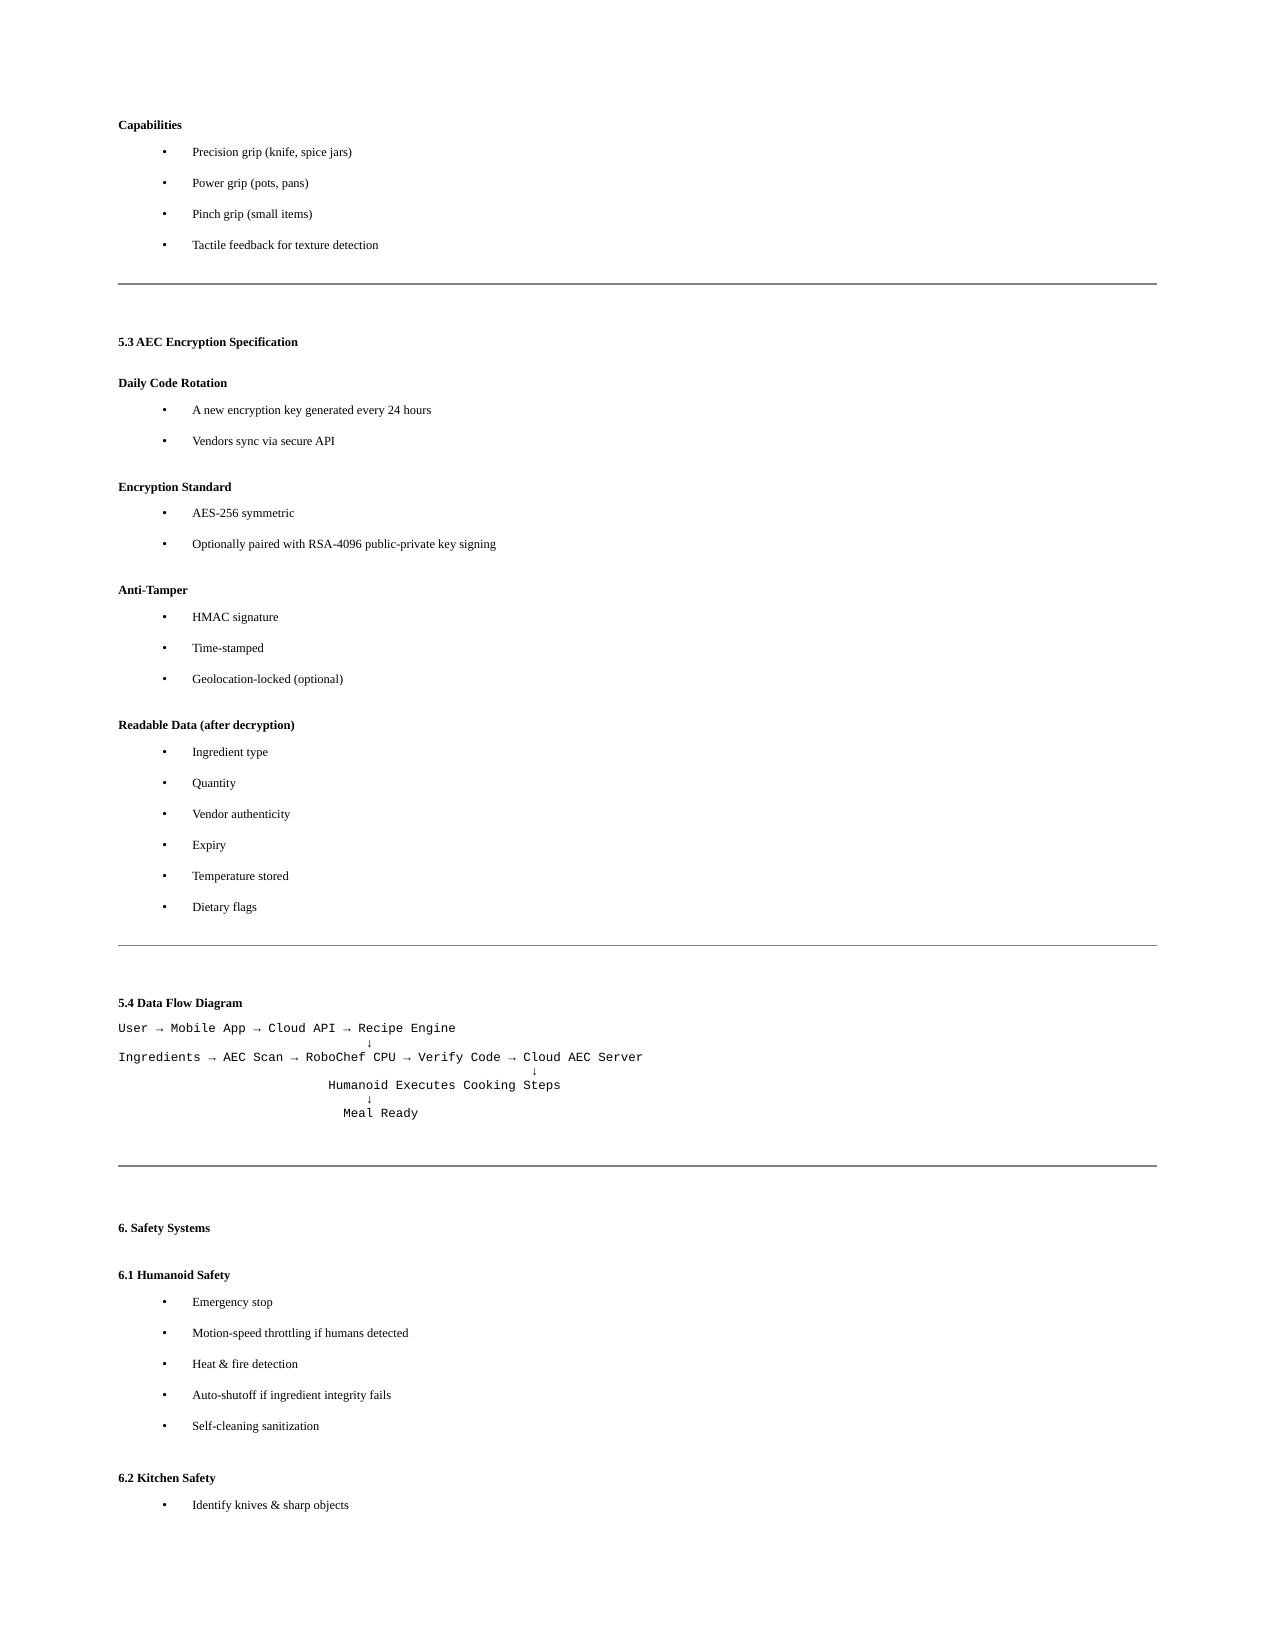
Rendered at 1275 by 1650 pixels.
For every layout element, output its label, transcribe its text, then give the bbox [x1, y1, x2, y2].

list Motion-speed throttling if humans detected [162, 1326, 1157, 1340]
list Vendor authenticity [162, 806, 1157, 821]
list Self-cleaning sanitization [162, 1419, 1157, 1433]
list Expiry [162, 837, 1157, 852]
subtitle 6. Safety Systems [118, 1220, 1157, 1235]
list Emergency stop [162, 1295, 1157, 1309]
list Dietary flags [162, 899, 1157, 914]
text ↓ [118, 1093, 1157, 1107]
list A new encryption key generated every 24 hours [162, 403, 1157, 417]
list Heat & fire detection [162, 1357, 1157, 1371]
subtitle Capabilities [118, 118, 1157, 132]
list Temperature stored [162, 868, 1157, 883]
list Tactile feedback for texture detection [162, 238, 1157, 252]
subtitle 5.4 Data Flow Diagram [118, 996, 1157, 1010]
subtitle 6.2 Kitchen Safety [118, 1471, 1157, 1485]
list AES-256 symmetric [162, 506, 1157, 521]
list Identify knives & sharp objects [162, 1498, 1157, 1512]
text ↓ [118, 1037, 1157, 1051]
list Optionally paired with RSA-4096 public-private key signing [162, 537, 1157, 552]
text ↓ [118, 1065, 1157, 1079]
text User → Mobile App → Cloud API → Recipe Engine [118, 1022, 1157, 1037]
list HMAC signature [162, 610, 1157, 624]
list Pinch grip (small items) [162, 207, 1157, 221]
subtitle Anti-Tamper [118, 583, 1157, 597]
list Auto-shutoff if ingredient integrity fails [162, 1388, 1157, 1402]
list Geolocation-locked (optional) [162, 672, 1157, 686]
list Quantity [162, 775, 1157, 790]
list Time-stamped [162, 641, 1157, 655]
list Precision grip (knife, spice jars) [162, 145, 1157, 159]
list Ingredient type [162, 744, 1157, 759]
list Power grip (pots, pans) [162, 176, 1157, 190]
subtitle 6.1 Humanoid Safety [118, 1268, 1157, 1282]
subtitle 5.3 AEC Encryption Specification [118, 334, 1157, 349]
subtitle Readable Data (after decryption) [118, 717, 1157, 732]
subtitle Encryption Standard [118, 479, 1157, 494]
text Ingredients → AEC Scan → RoboChef CPU → Verify Code → Cloud AEC Server [118, 1051, 1157, 1065]
subtitle Daily Code Rotation [118, 376, 1157, 390]
text Meal Ready [118, 1107, 1157, 1122]
text Humanoid Executes Cooking Steps [118, 1079, 1157, 1093]
list Vendors sync via secure API [162, 434, 1157, 448]
